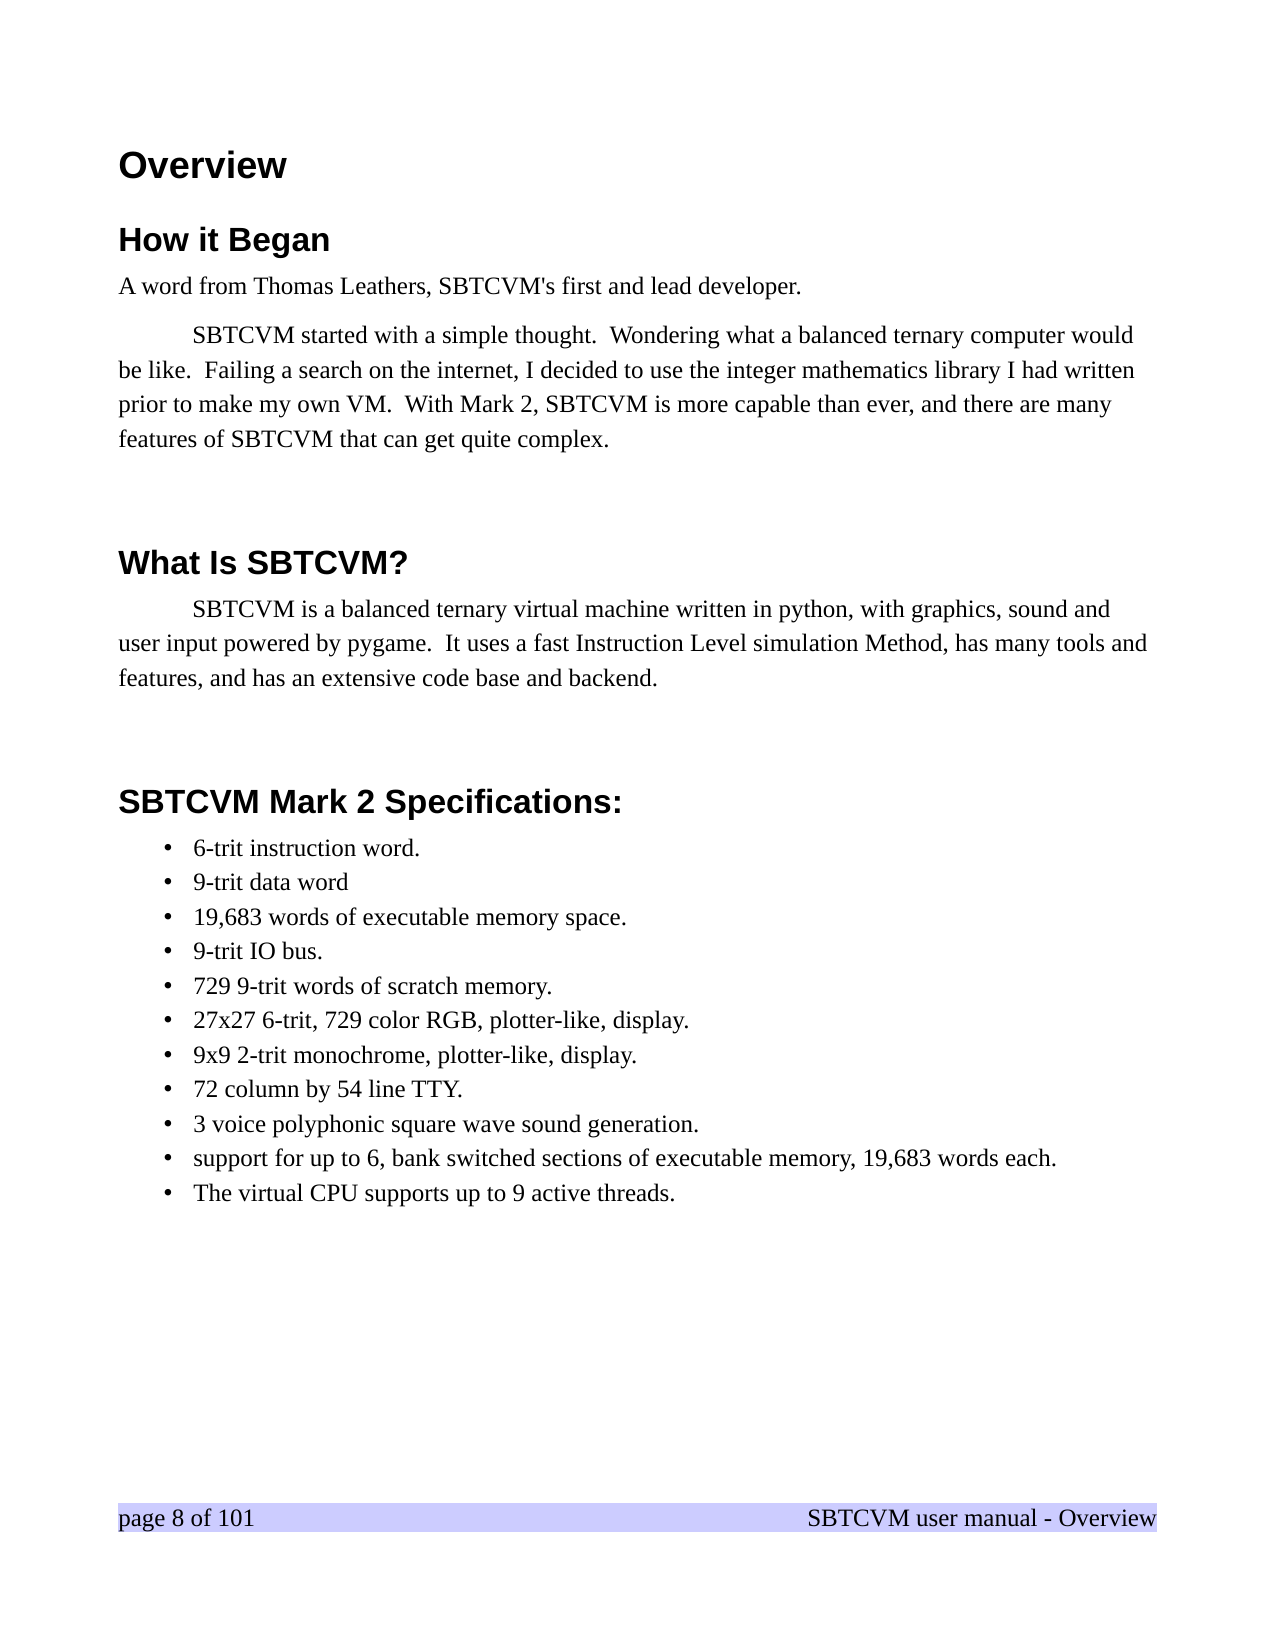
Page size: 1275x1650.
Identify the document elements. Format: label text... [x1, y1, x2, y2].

subtitle How it Began [118, 220, 1157, 259]
list 27x27 6-trit, 729 color RGB, plotter-like, display. [164, 1005, 1157, 1034]
list 6-trit instruction word. [164, 833, 1157, 862]
text A word from Thomas Leathers, SBTCVM's first and lead developer. [118, 271, 1157, 300]
list 3 voice polyphonic square wave sound generation. [164, 1109, 1157, 1137]
list 19,683 words of executable memory space. [164, 902, 1157, 931]
list 72 column by 54 line TTY. [164, 1074, 1157, 1103]
subtitle Overview [118, 143, 1157, 187]
list 9-trit data word [164, 867, 1157, 896]
list The virtual CPU supports up to 9 active threads. [164, 1178, 1157, 1206]
subtitle What Is SBTCVM? [118, 543, 1157, 581]
list support for up to 6, bank switched sections of executable memory, 19,683 words each. [164, 1143, 1157, 1172]
list 729 9-trit words of scratch memory. [164, 971, 1157, 999]
text SBTCVM started with a simple thought. Wondering what a balanced ternary computer would be like. Failing a search on the internet, I decided to use the integer mathematics library I had written prior to make my own VM. With Mark 2, SBTCVM is more capable than ever, and there are many features of SBTCVM that can get quite complex. [118, 320, 1157, 452]
list 9x9 2-trit monochrome, plotter-like, display. [164, 1040, 1157, 1068]
list 9-trit IO bus. [164, 936, 1157, 965]
subtitle SBTCVM Mark 2 Specifications: [118, 782, 1157, 820]
text SBTCVM is a balanced ternary virtual machine written in python, with graphics, sound and user input powered by pygame. It uses a fast Instruction Level simulation Method, has many tools and features, and has an extensive code base and backend. [118, 594, 1157, 692]
